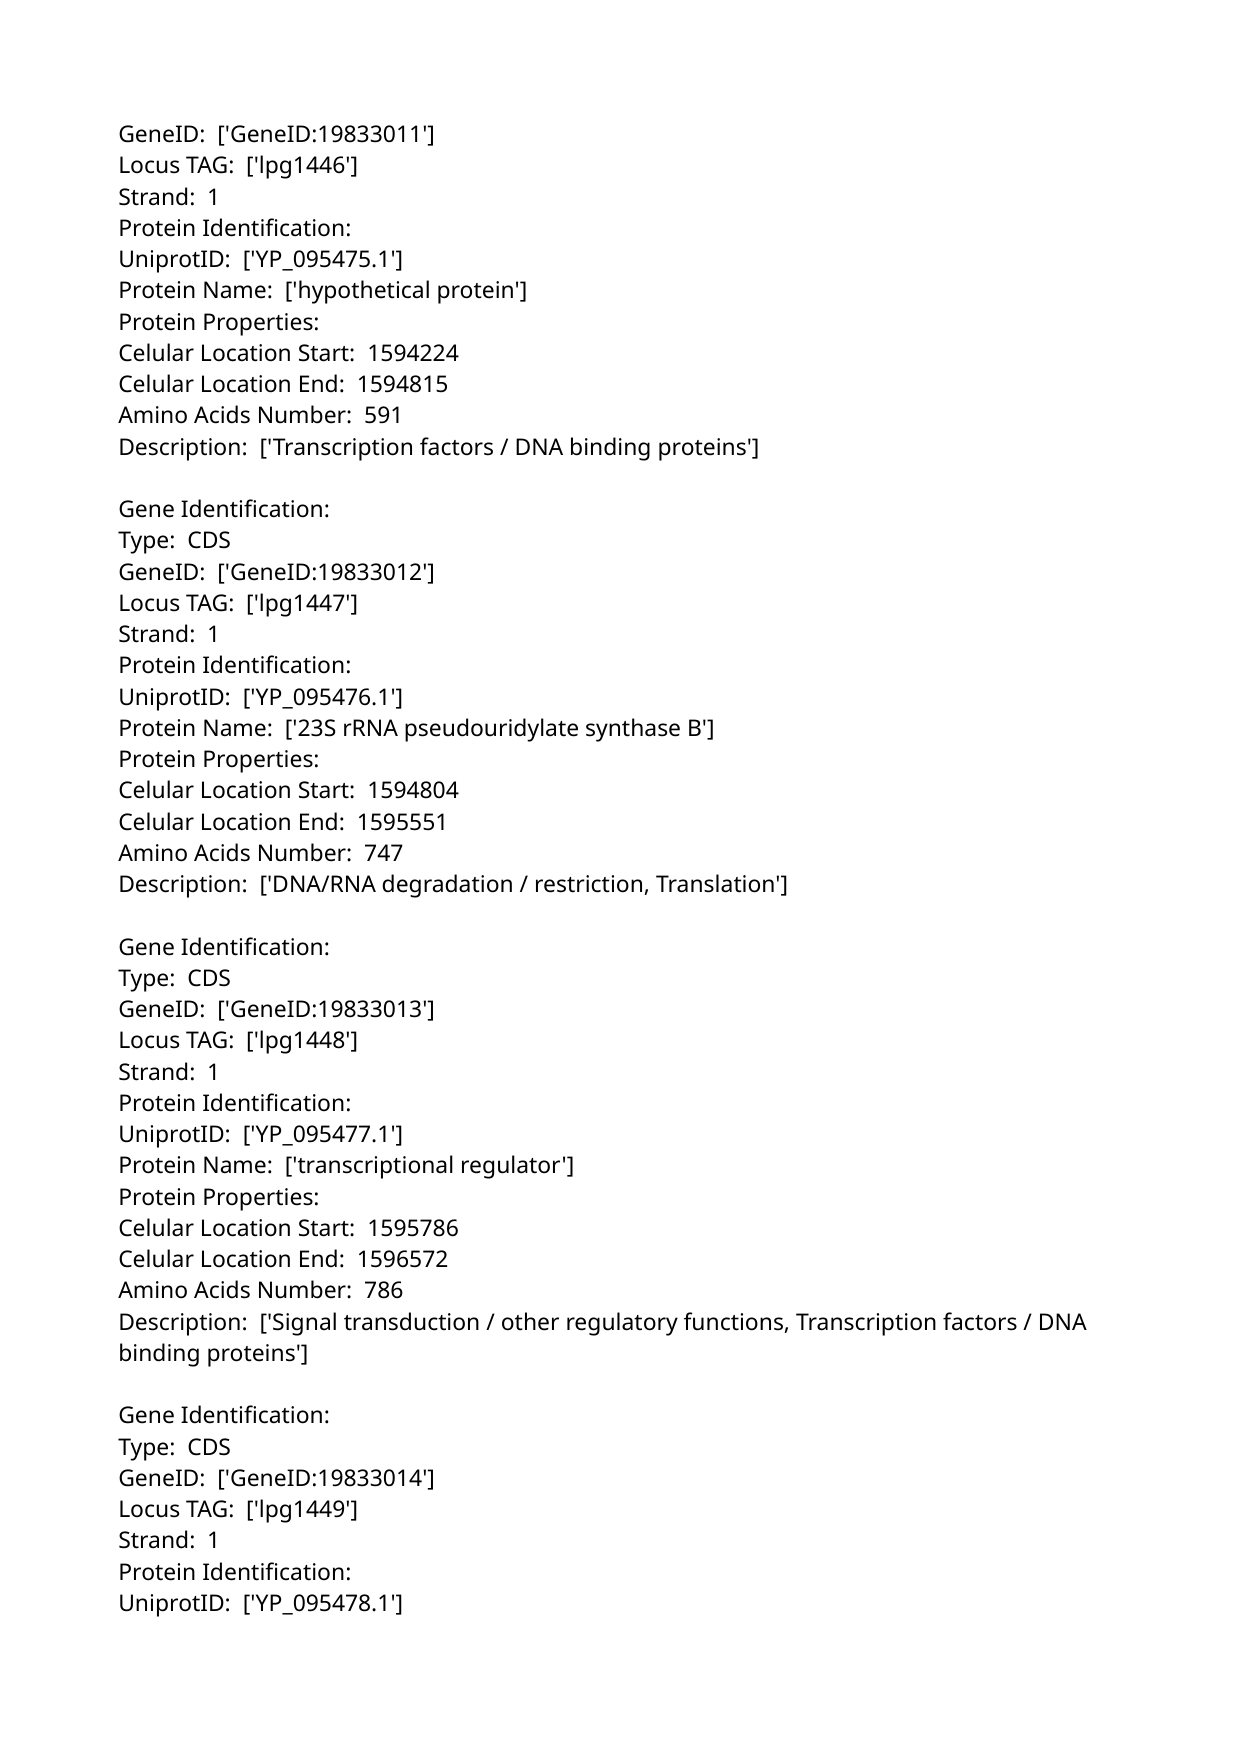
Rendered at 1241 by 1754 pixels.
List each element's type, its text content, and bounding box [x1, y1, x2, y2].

text Description: ['DNA/RNA degradation / restriction, Translation'] [118, 868, 1122, 899]
text Locus TAG: ['lpg1446'] [118, 149, 1122, 181]
text UniprotID: ['YP_095478.1'] [118, 1587, 1122, 1618]
text Protein Name: ['hypothetical protein'] [118, 274, 1122, 306]
text Gene Identification: [118, 1399, 1122, 1431]
text Strand: 1 [118, 181, 1122, 212]
text Type: CDS [118, 962, 1122, 993]
text UniprotID: ['YP_095475.1'] [118, 243, 1122, 274]
text Protein Properties: [118, 306, 1122, 337]
text GeneID: ['GeneID:19833012'] [118, 556, 1122, 587]
text Celular Location End: 1595551 [118, 806, 1122, 837]
text Celular Location Start: 1594224 [118, 337, 1122, 368]
text Protein Name: ['23S rRNA pseudouridylate synthase B'] [118, 712, 1122, 743]
text Celular Location Start: 1594804 [118, 774, 1122, 806]
text Strand: 1 [118, 1524, 1122, 1556]
text Protein Identification: [118, 1556, 1122, 1587]
text Protein Name: ['transcriptional regulator'] [118, 1149, 1122, 1181]
text UniprotID: ['YP_095477.1'] [118, 1118, 1122, 1149]
text Locus TAG: ['lpg1448'] [118, 1024, 1122, 1056]
text Amino Acids Number: 591 [118, 399, 1122, 431]
text Celular Location End: 1596572 [118, 1243, 1122, 1274]
text Celular Location Start: 1595786 [118, 1212, 1122, 1243]
text Celular Location End: 1594815 [118, 368, 1122, 399]
text GeneID: ['GeneID:19833011'] [118, 118, 1122, 149]
text Description: ['Signal transduction / other regulatory functions, Transcription factors / DNA binding proteins'] [118, 1306, 1122, 1368]
text Gene Identification: [118, 493, 1122, 524]
text Protein Properties: [118, 1181, 1122, 1212]
text Gene Identification: [118, 931, 1122, 962]
text Strand: 1 [118, 618, 1122, 649]
text Locus TAG: ['lpg1447'] [118, 587, 1122, 618]
text Locus TAG: ['lpg1449'] [118, 1493, 1122, 1524]
text Protein Identification: [118, 649, 1122, 681]
text GeneID: ['GeneID:19833013'] [118, 993, 1122, 1024]
text Protein Identification: [118, 212, 1122, 243]
text Protein Properties: [118, 743, 1122, 774]
text Type: CDS [118, 524, 1122, 556]
text GeneID: ['GeneID:19833014'] [118, 1462, 1122, 1493]
text UniprotID: ['YP_095476.1'] [118, 681, 1122, 712]
text Type: CDS [118, 1431, 1122, 1462]
text Amino Acids Number: 786 [118, 1274, 1122, 1306]
text Amino Acids Number: 747 [118, 837, 1122, 868]
text Description: ['Transcription factors / DNA binding proteins'] [118, 431, 1122, 462]
text Protein Identification: [118, 1087, 1122, 1118]
text Strand: 1 [118, 1056, 1122, 1087]
